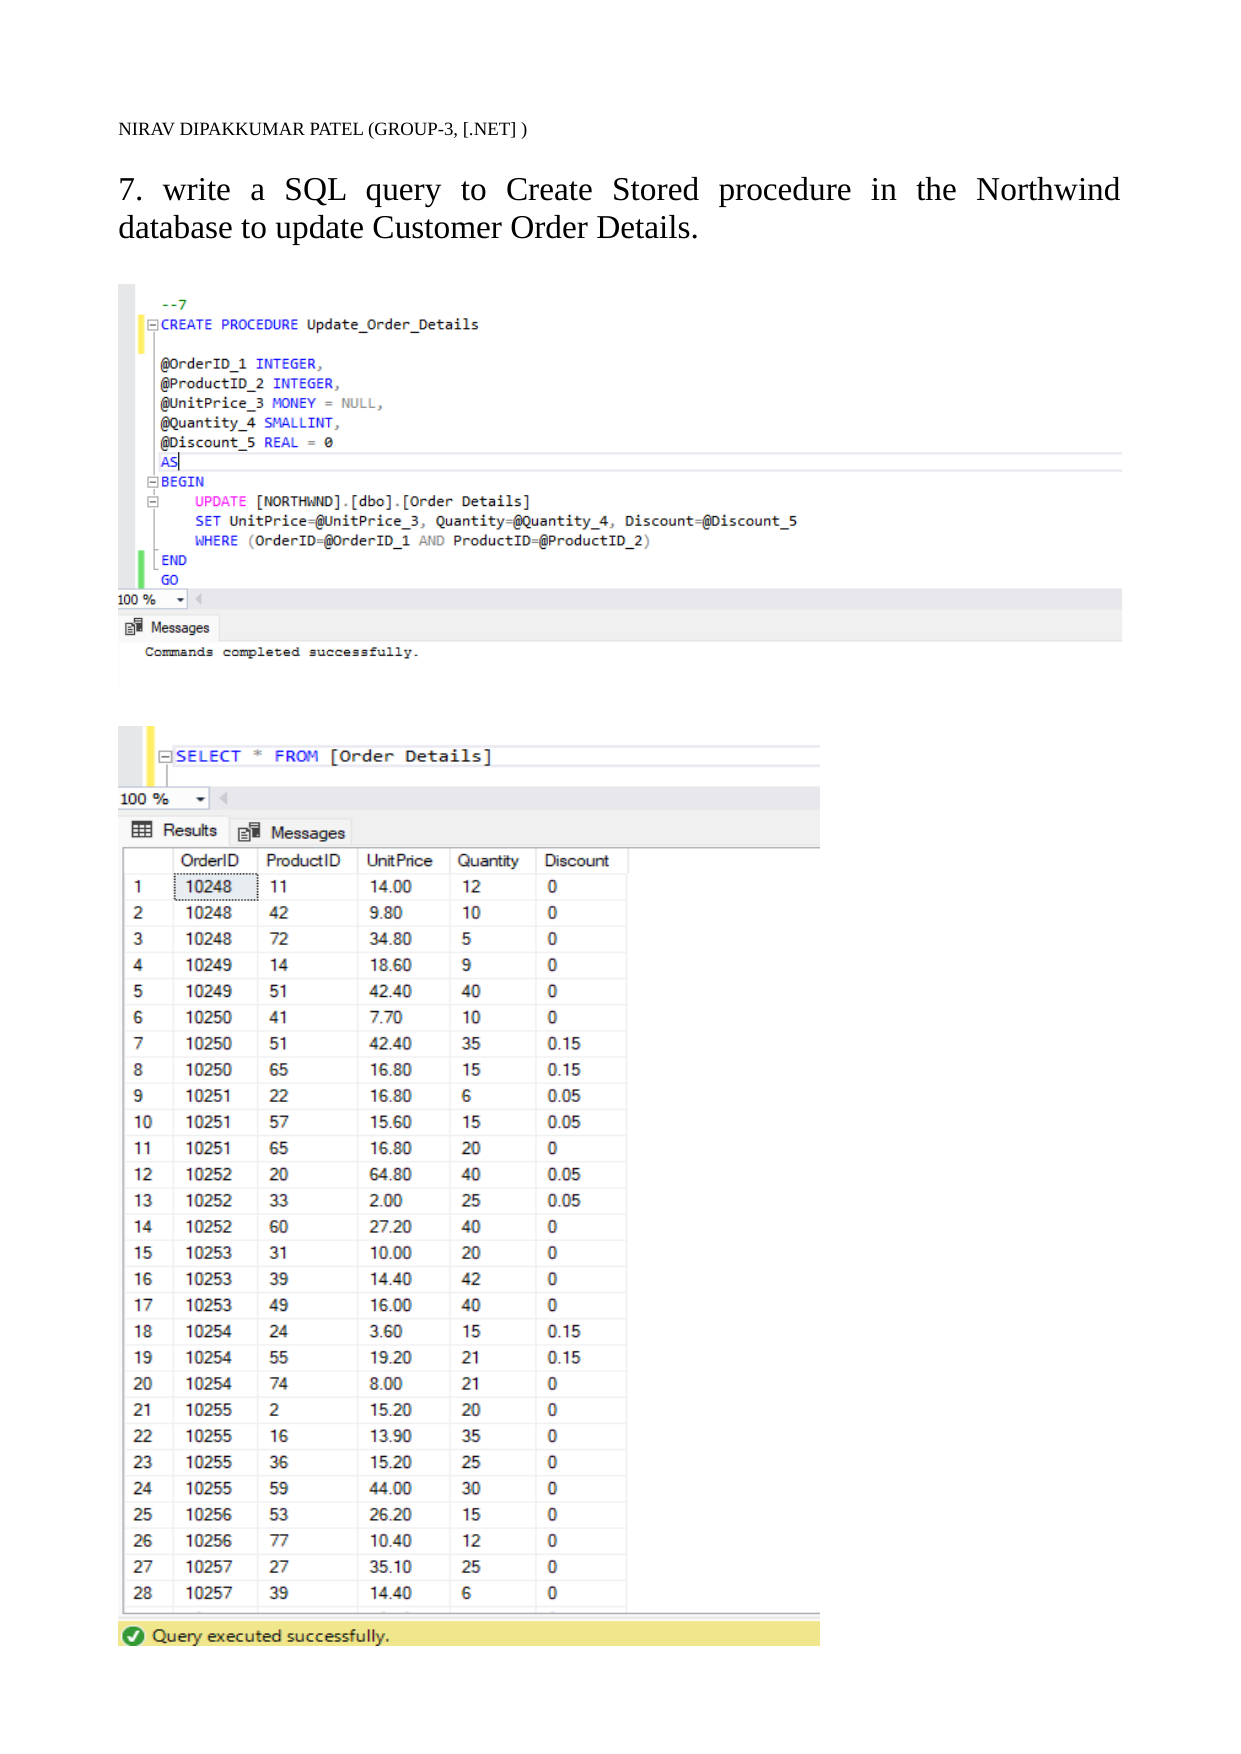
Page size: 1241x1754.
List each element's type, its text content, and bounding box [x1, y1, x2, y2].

picture [118, 726, 820, 1646]
text 7. write a SQL query to Create Stored procedure in the Northwind database to update Customer Order Details. [118, 169, 1122, 246]
picture [118, 284, 1123, 688]
